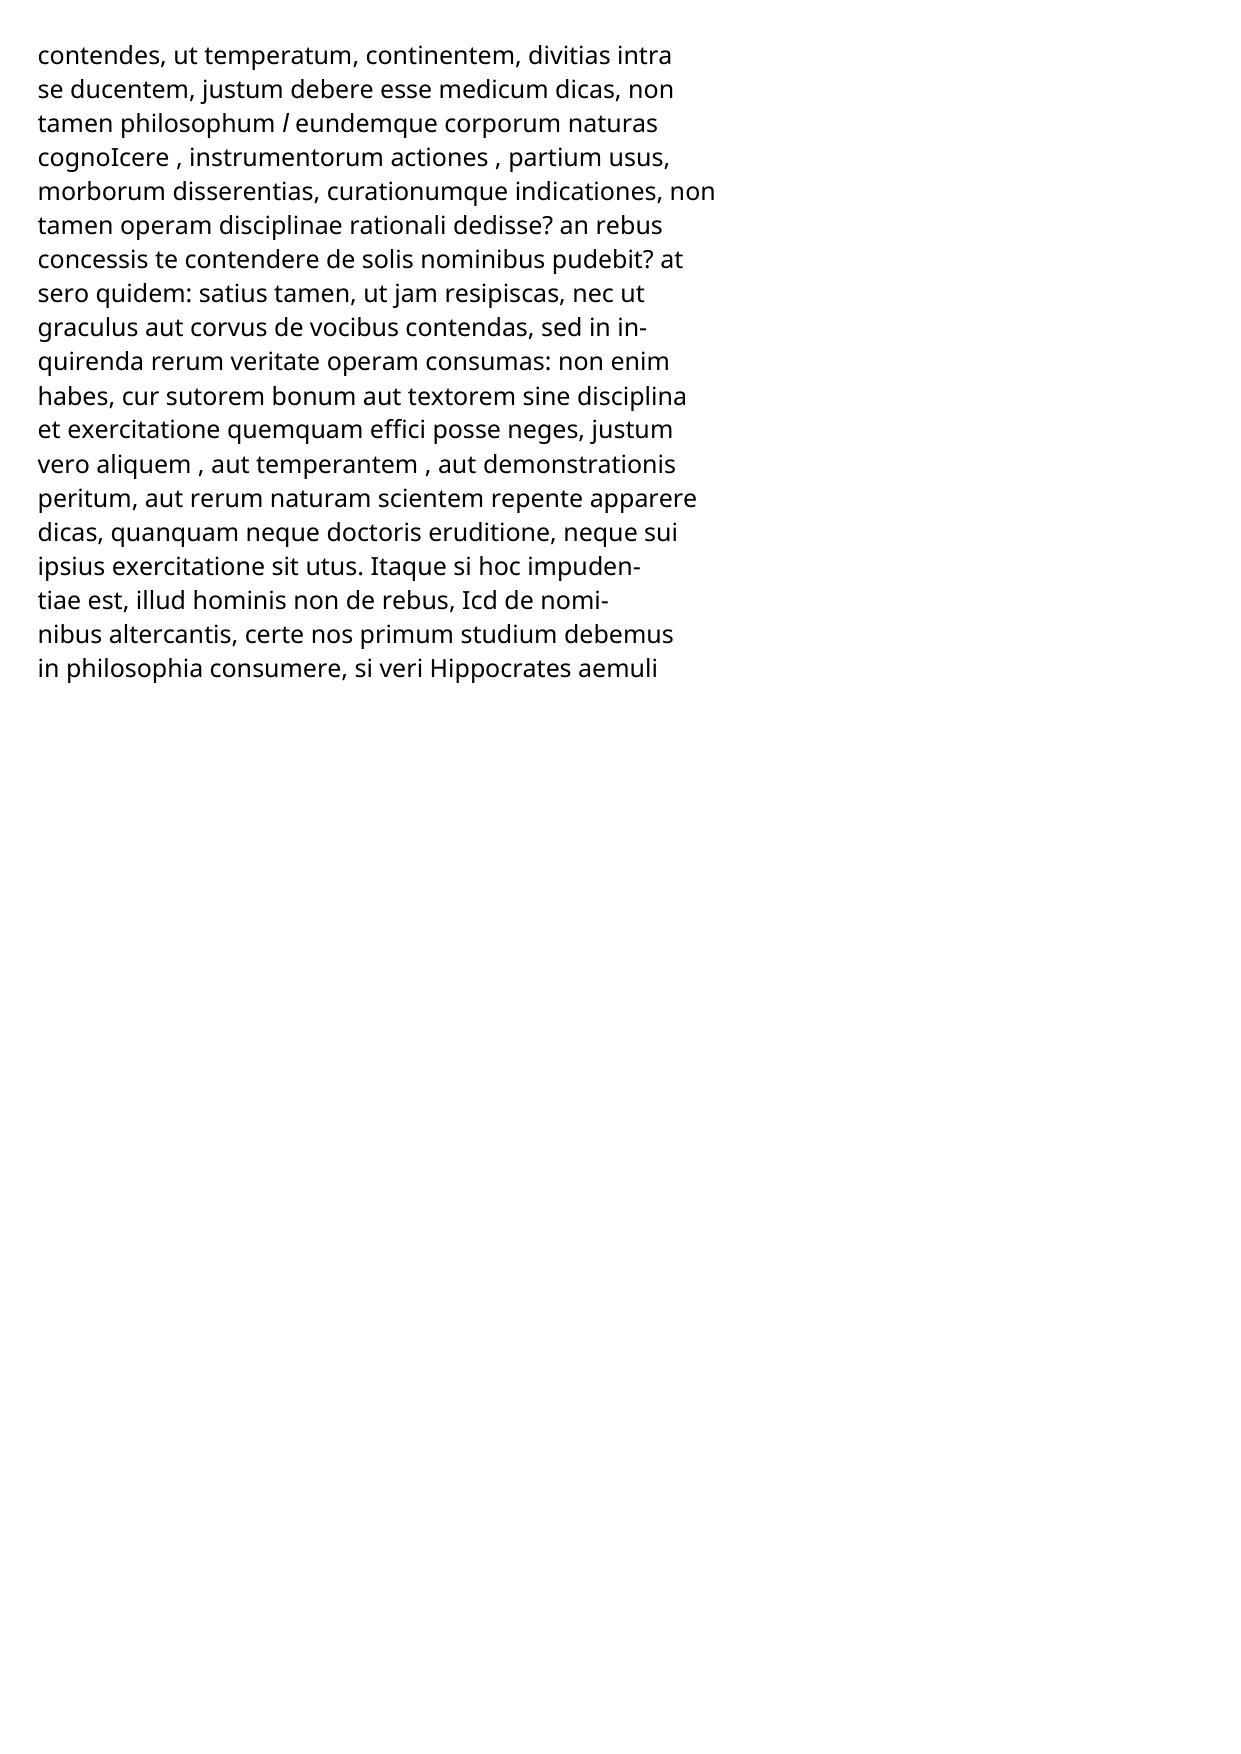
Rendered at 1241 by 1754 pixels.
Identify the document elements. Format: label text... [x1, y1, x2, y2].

text contendes, ut temperatum, continentem, divitias intra se ducentem, justum debere esse medicum dicas, non tamen philosophum l eundemque corporum naturas cognoIcere , instrumentorum actiones , partium usus, morborum disserentias, curationumque indicationes, non tamen operam disciplinae rationali dedisse? an rebus concessis te contendere de solis nominibus pudebit? at sero quidem: satius tamen, ut jam resipiscas, nec ut graculus aut corvus de vocibus contendas, sed in in- quirenda rerum veritate operam consumas: non enim habes, cur sutorem bonum aut textorem sine disciplina et exercitatione quemquam effici posse neges, justum vero aliquem , aut temperantem , aut demonstrationis peritum, aut rerum naturam scientem repente apparere dicas, quanquam neque doctoris eruditione, neque sui ipsius exercitatione sit utus. Itaque si hoc impuden- tiae est, illud hominis non de rebus, Icd de nomi- nibus altercantis, certe nos primum studium debemus in philosophia consumere, si veri Hippocrates aemuli [37, 37, 1203, 685]
